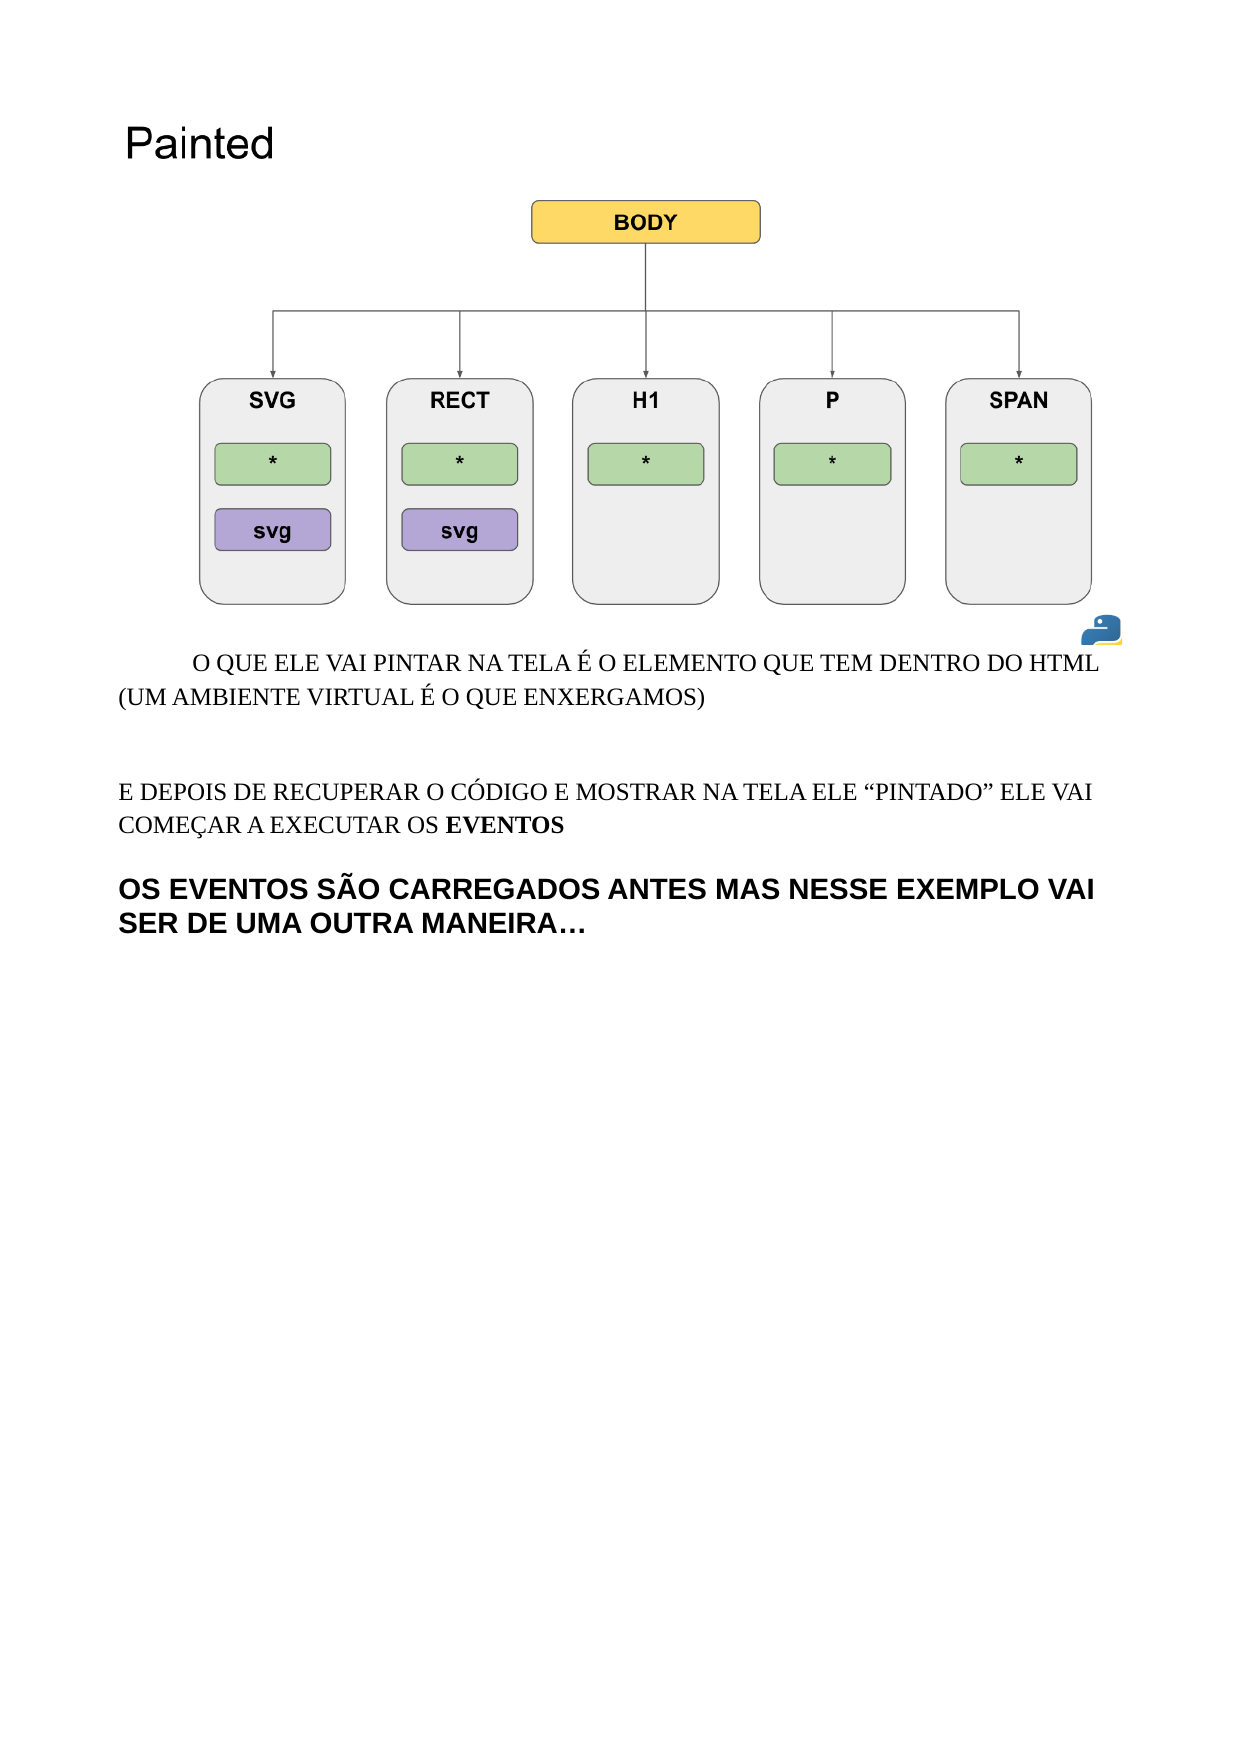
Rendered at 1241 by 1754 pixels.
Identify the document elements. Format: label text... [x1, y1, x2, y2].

subtitle OS EVENTOS SÃO CARREGADOS ANTES MAS NESSE EXEMPLO VAI SER DE UMA OUTRA MANEIRA… [118, 872, 1122, 939]
text E DEPOIS DE RECUPERAR O CÓDIGO E MOSTRAR NA TELA ELE “PINTADO” ELE VAI COMEÇAR A EXECUTAR OS EVENTOS [118, 777, 1122, 838]
text O QUE ELE VAI PINTAR NA TELA É O ELEMENTO QUE TEM DENTRO DO HTML (UM AMBIENTE VIRTUAL É O QUE ENXERGAMOS) [118, 645, 1122, 710]
picture [118, 118, 1123, 645]
